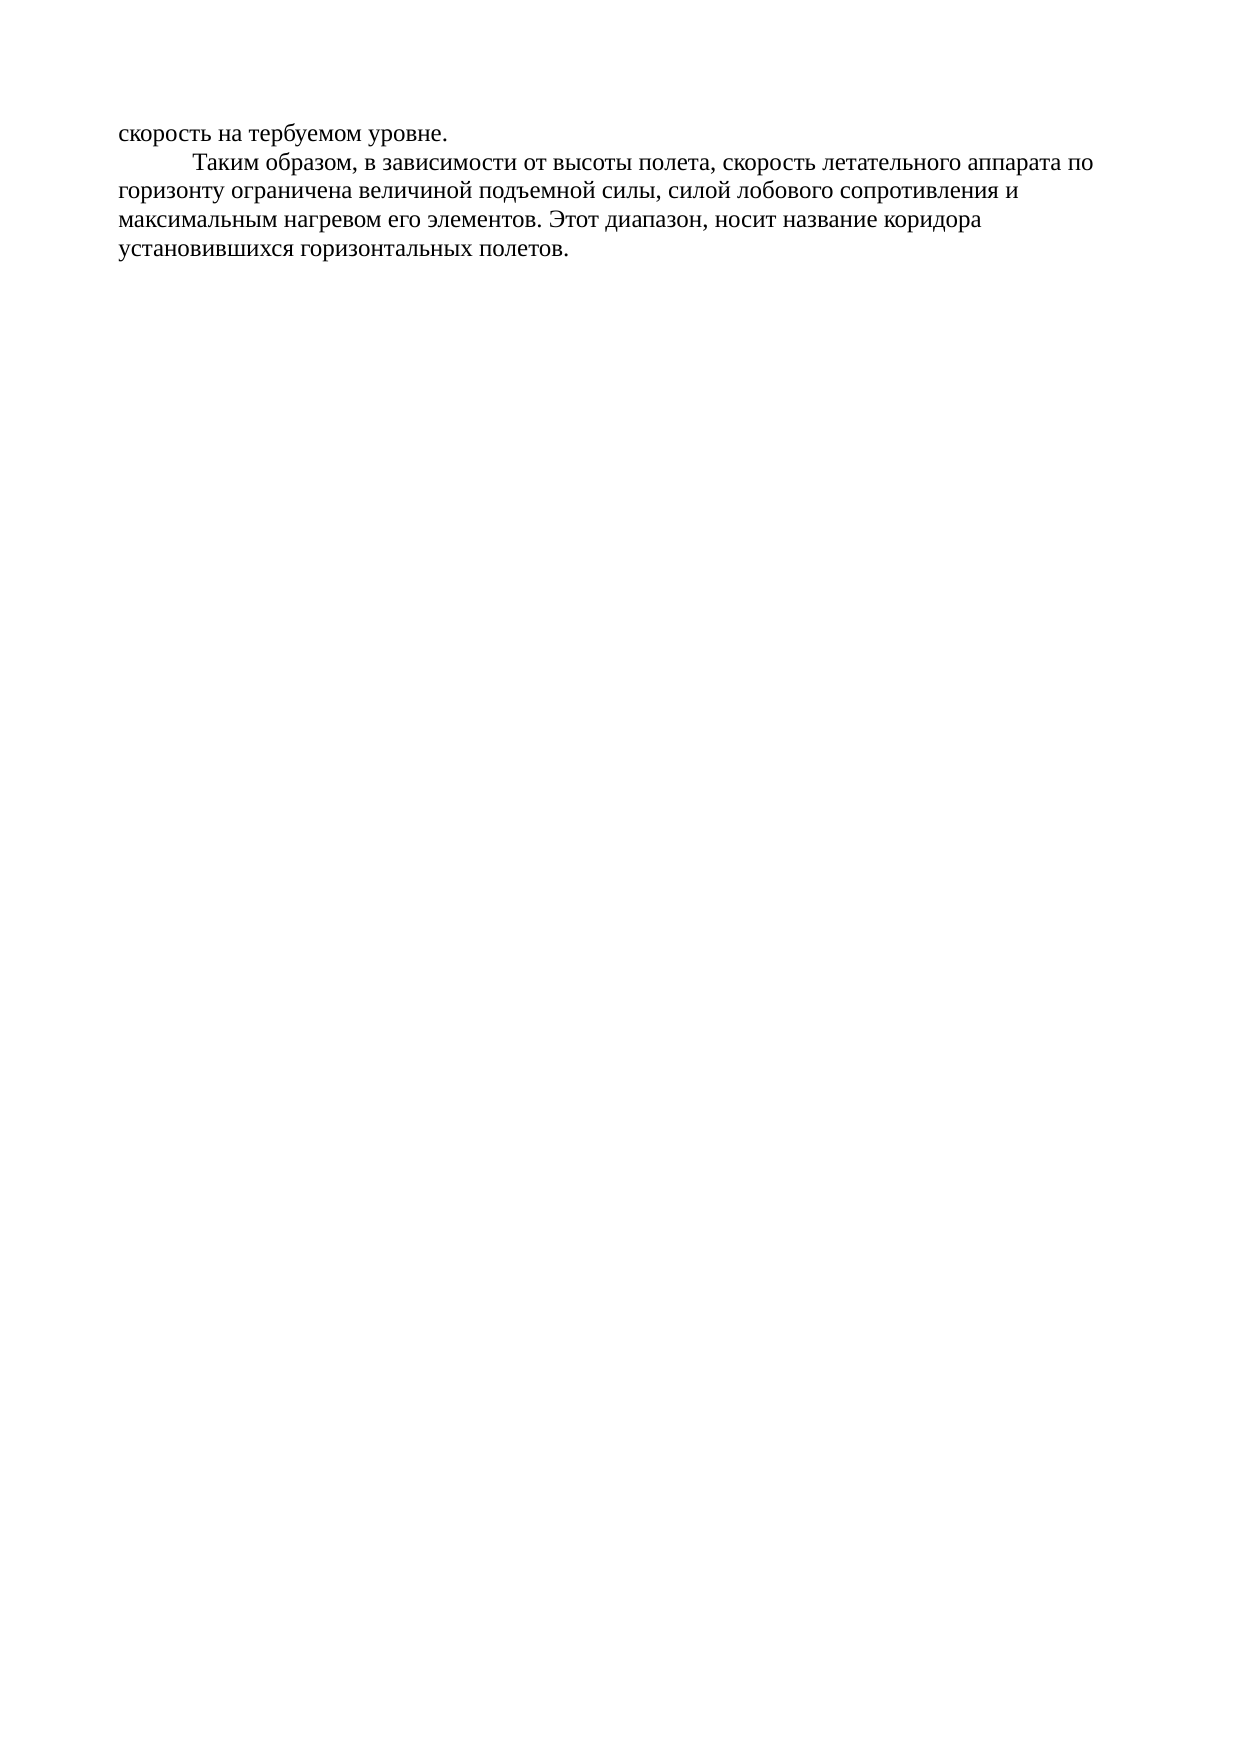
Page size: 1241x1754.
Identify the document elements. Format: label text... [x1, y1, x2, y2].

text скорость на тербуемом уровне. [118, 118, 1122, 147]
text Таким образом, в зависимости от высоты полета, скорость летательного аппарата по горизонту ограничена величиной подъемной силы, силой лобового сопротивления и максимальным нагревом его элементов. Этот диапазон, носит название коридора установившихся горизонтальных полетов. [118, 147, 1122, 262]
